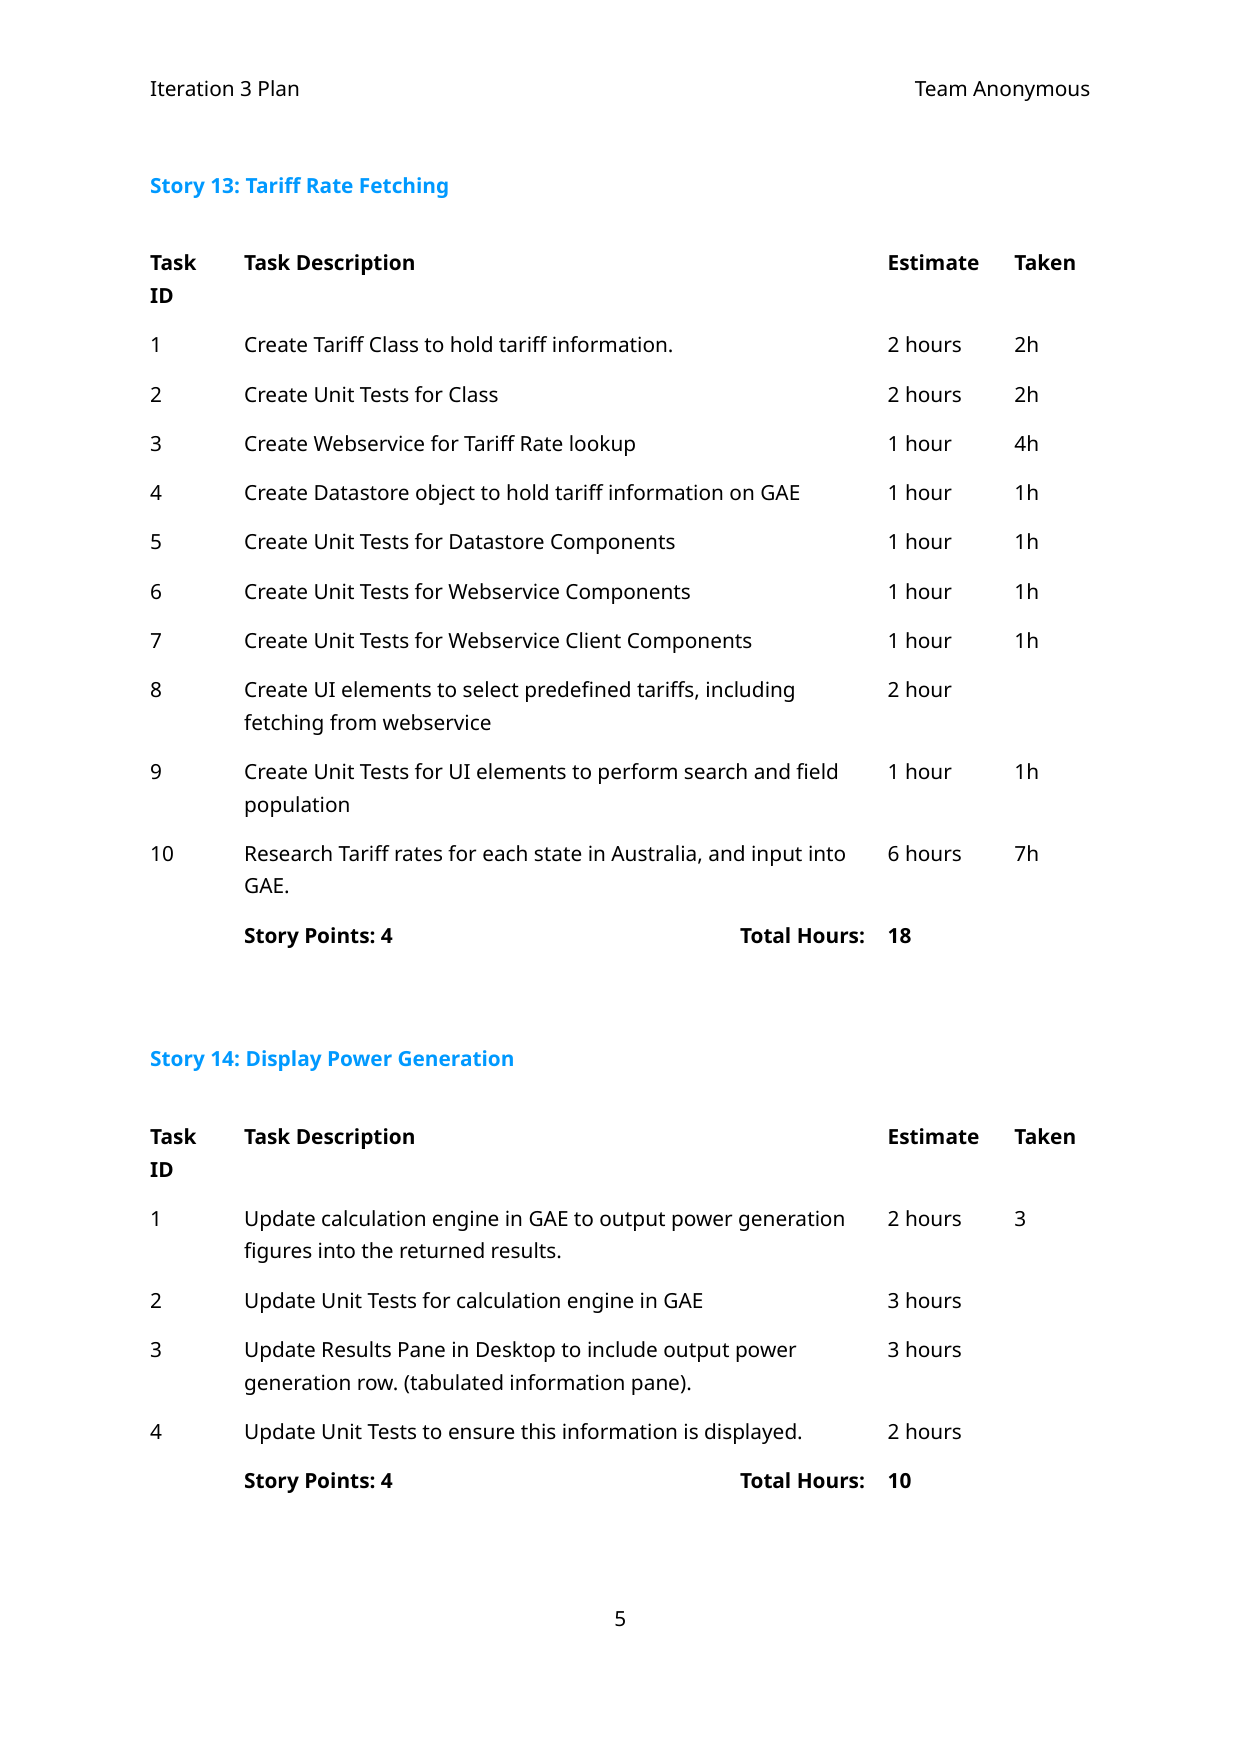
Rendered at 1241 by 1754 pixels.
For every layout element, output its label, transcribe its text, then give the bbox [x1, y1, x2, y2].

table_cell [1003, 1417, 1096, 1466]
table_cell Create Tariff Class to hold tariff information. [233, 330, 876, 380]
table_cell 7 [139, 626, 233, 675]
table_cell 4h [1003, 429, 1096, 478]
table_cell Create Webservice for Tariff Rate lookup [233, 429, 876, 478]
table_cell Create Unit Tests for Datastore Components [233, 528, 876, 577]
table_cell 1 hour [876, 577, 1003, 626]
table_cell [1003, 921, 1096, 970]
table_header Estimate [876, 1122, 1003, 1204]
table_cell 1h [1003, 577, 1096, 626]
table_cell Story Points: 4 Total Hours: [233, 921, 876, 970]
table_cell Update Unit Tests for calculation engine in GAE [233, 1286, 876, 1335]
table_cell 1 hour [876, 528, 1003, 577]
table_header Task Description [233, 1122, 876, 1204]
table_cell 1 [139, 1204, 233, 1286]
table_header Task ID [139, 1122, 233, 1204]
table_cell 5 [139, 528, 233, 577]
table_cell [139, 1466, 233, 1516]
table_cell 2 hours [876, 1417, 1003, 1466]
table_cell 1h [1003, 478, 1096, 527]
table_cell [1003, 1335, 1096, 1417]
table_cell 6 [139, 577, 233, 626]
table_cell 2 hours [876, 330, 1003, 380]
table_cell [139, 921, 233, 970]
table_cell 4 [139, 478, 233, 527]
table_cell Story Points: 4 Total Hours: [233, 1466, 876, 1516]
table_header Taken [1003, 1122, 1096, 1204]
table_cell 2 [139, 380, 233, 429]
table_cell Update Unit Tests to ensure this information is displayed. [233, 1417, 876, 1466]
table_cell 3 hours [876, 1335, 1003, 1417]
table_cell 2 hours [876, 1204, 1003, 1286]
table_cell 1 hour [876, 478, 1003, 527]
table_cell 2 [139, 1286, 233, 1335]
table_cell Create Unit Tests for Webservice Components [233, 577, 876, 626]
table_cell 1h [1003, 626, 1096, 675]
table_header Taken [1003, 249, 1096, 330]
table_cell Create Unit Tests for Class [233, 380, 876, 429]
table_cell 2 hours [876, 380, 1003, 429]
table_header Task Description [233, 249, 876, 330]
table_cell Research Tariff rates for each state in Australia, and input into GAE. [233, 839, 876, 921]
table_cell 10 [139, 839, 233, 921]
table_cell [1003, 1466, 1096, 1516]
table_cell Create Unit Tests for Webservice Client Components [233, 626, 876, 675]
table_cell 1h [1003, 528, 1096, 577]
table_cell 1 hour [876, 626, 1003, 675]
table_cell Create Unit Tests for UI elements to perform search and field population [233, 757, 876, 839]
table_cell 3 [139, 1335, 233, 1417]
table_cell 2h [1003, 330, 1096, 380]
table_cell Update Results Pane in Desktop to include output power generation row. (tabulated information pane). [233, 1335, 876, 1417]
table_cell Create UI elements to select predefined tariffs, including fetching from webservice [233, 675, 876, 757]
table_cell 7h [1003, 839, 1096, 921]
table_cell 3 [139, 429, 233, 478]
table_cell 1 [139, 330, 233, 380]
subtitle Story 14: Display Power Generation [150, 1044, 1090, 1073]
table_cell 3 hours [876, 1286, 1003, 1335]
table_cell 2 hour [876, 675, 1003, 757]
table_cell Create Datastore object to hold tariff information on GAE [233, 478, 876, 527]
table_cell 1 hour [876, 757, 1003, 839]
table_cell [1003, 1286, 1096, 1335]
table_cell 10 [876, 1466, 1003, 1516]
table_cell 8 [139, 675, 233, 757]
table_cell 2h [1003, 380, 1096, 429]
subtitle Story 13: Tariff Rate Fetching [150, 171, 1090, 199]
table_header Task ID [139, 249, 233, 330]
table_cell 1 hour [876, 429, 1003, 478]
table_cell 3 [1003, 1204, 1096, 1286]
table_cell [1003, 675, 1096, 757]
table_cell 18 [876, 921, 1003, 970]
table_cell 9 [139, 757, 233, 839]
table_cell Update calculation engine in GAE to output power generation figures into the returned results. [233, 1204, 876, 1286]
table_cell 6 hours [876, 839, 1003, 921]
table_header Estimate [876, 249, 1003, 330]
table_cell 1h [1003, 757, 1096, 839]
table_cell 4 [139, 1417, 233, 1466]
